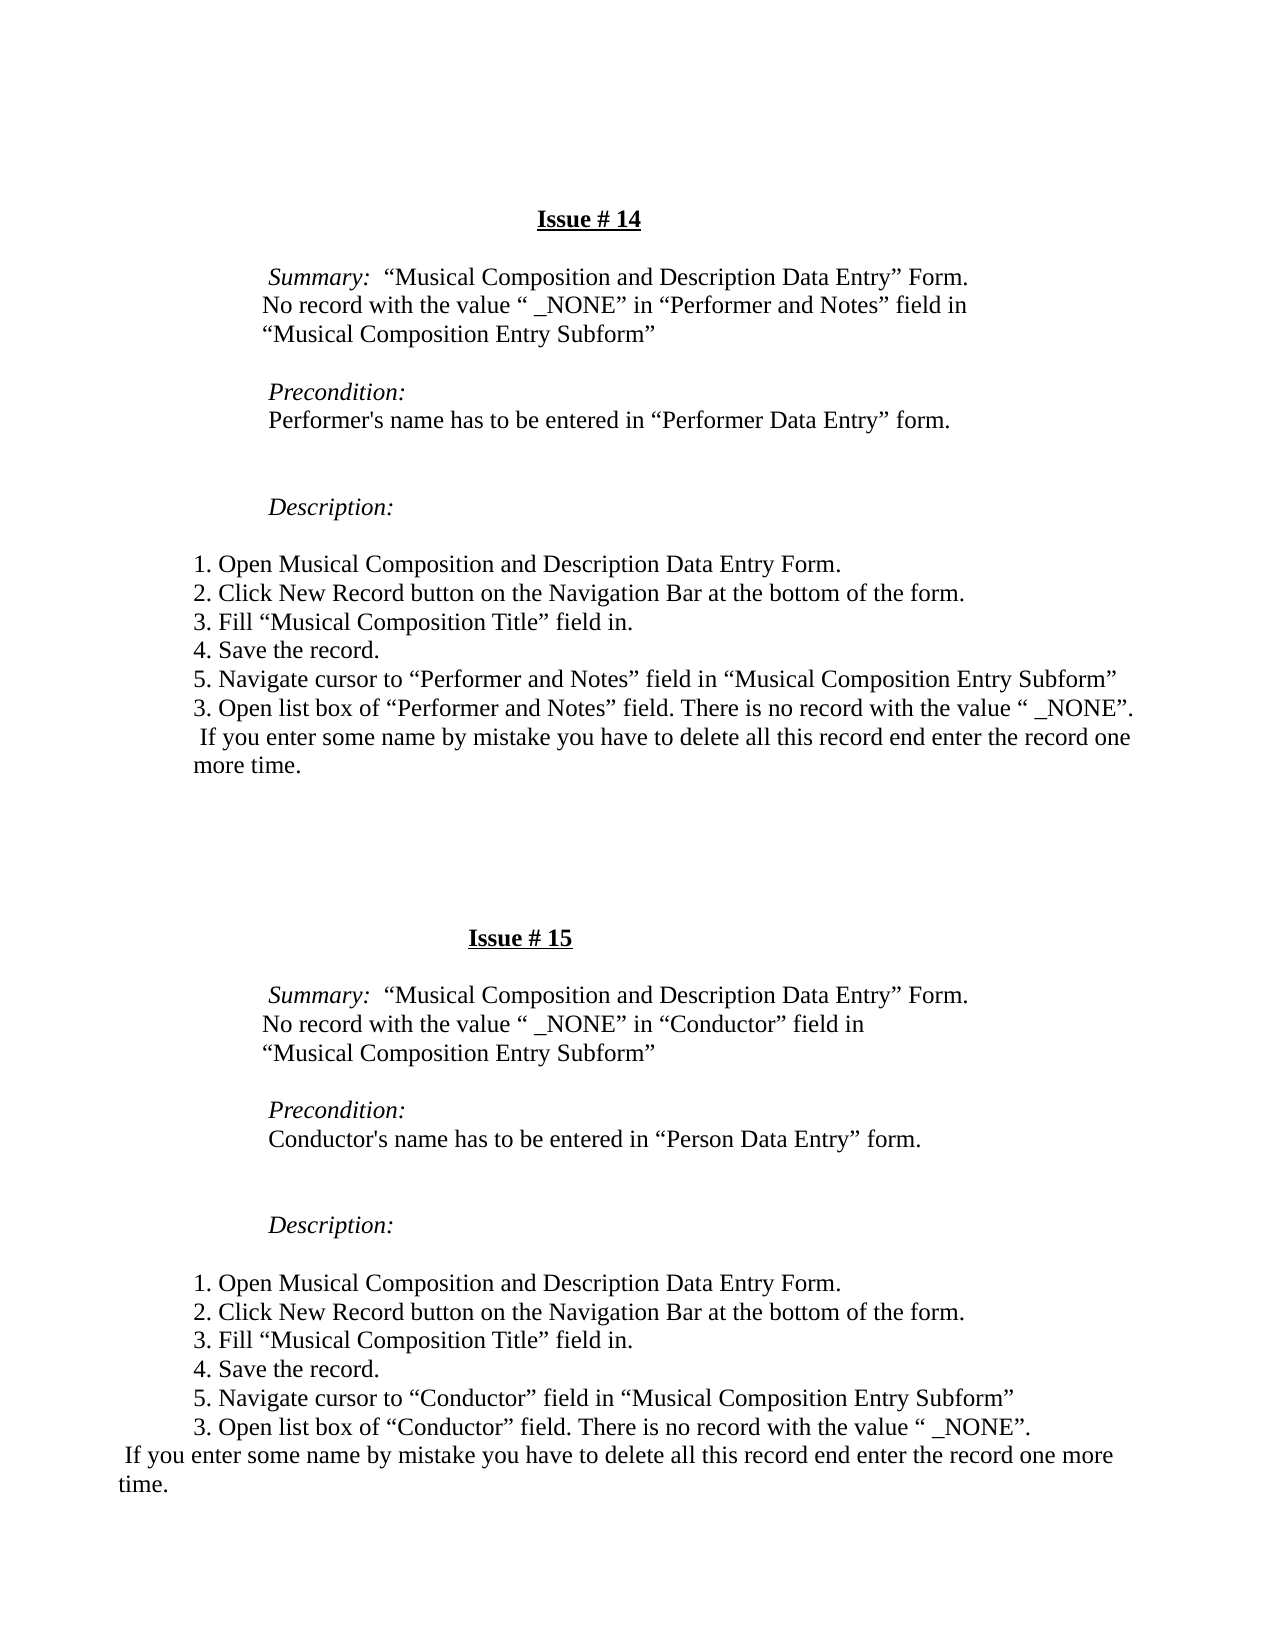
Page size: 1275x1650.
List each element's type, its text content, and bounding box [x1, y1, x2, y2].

list 3. Fill “Musical Composition Title” field in. [156, 607, 1157, 636]
text Description: [118, 1211, 1157, 1239]
list 4. Save the record. [156, 636, 1157, 664]
text Description: [118, 492, 1157, 521]
list 1. Open Musical Composition and Description Data Entry Form. [156, 549, 1157, 578]
list If you enter some name by mistake you have to delete all this record end enter the record one more time. [156, 722, 1157, 779]
list 3. Open list box of “Conductor” field. There is no record with the value “ _NONE”. [156, 1412, 1157, 1441]
text “Musical Composition Entry Subform” [118, 319, 1157, 348]
text Precondition: [118, 1096, 1157, 1124]
text Conductor's name has to be entered in “Person Data Entry” form. [118, 1124, 1157, 1153]
text If you enter some name by mistake you have to delete all this record end enter the record one more time. [118, 1441, 1157, 1498]
list 3. Fill “Musical Composition Title” field in. [156, 1326, 1157, 1354]
text “Musical Composition Entry Subform” [118, 1038, 1157, 1067]
text Issue # 15 [118, 923, 1157, 952]
text No record with the value “ _NONE” in “Performer and Notes” field in [118, 291, 1157, 319]
list 1. Open Musical Composition and Description Data Entry Form. [156, 1268, 1157, 1297]
list 2. Click New Record button on the Navigation Bar at the bottom of the form. [156, 578, 1157, 607]
list 4. Save the record. [156, 1354, 1157, 1383]
list 2. Click New Record button on the Navigation Bar at the bottom of the form. [156, 1297, 1157, 1326]
list 5. Navigate cursor to “Conductor” field in “Musical Composition Entry Subform” [156, 1383, 1157, 1412]
text Issue # 14 [118, 204, 1157, 233]
text Summary: “Musical Composition and Description Data Entry” Form. [118, 981, 1157, 1009]
text Performer's name has to be entered in “Performer Data Entry” form. [118, 406, 1157, 434]
text Summary: “Musical Composition and Description Data Entry” Form. [118, 262, 1157, 291]
text Precondition: [118, 377, 1157, 406]
text No record with the value “ _NONE” in “Conductor” field in [118, 1009, 1157, 1038]
list 5. Navigate cursor to “Performer and Notes” field in “Musical Composition Entry Subform” [156, 664, 1157, 693]
list 3. Open list box of “Performer and Notes” field. There is no record with the value “ _NONE”. [156, 693, 1157, 722]
